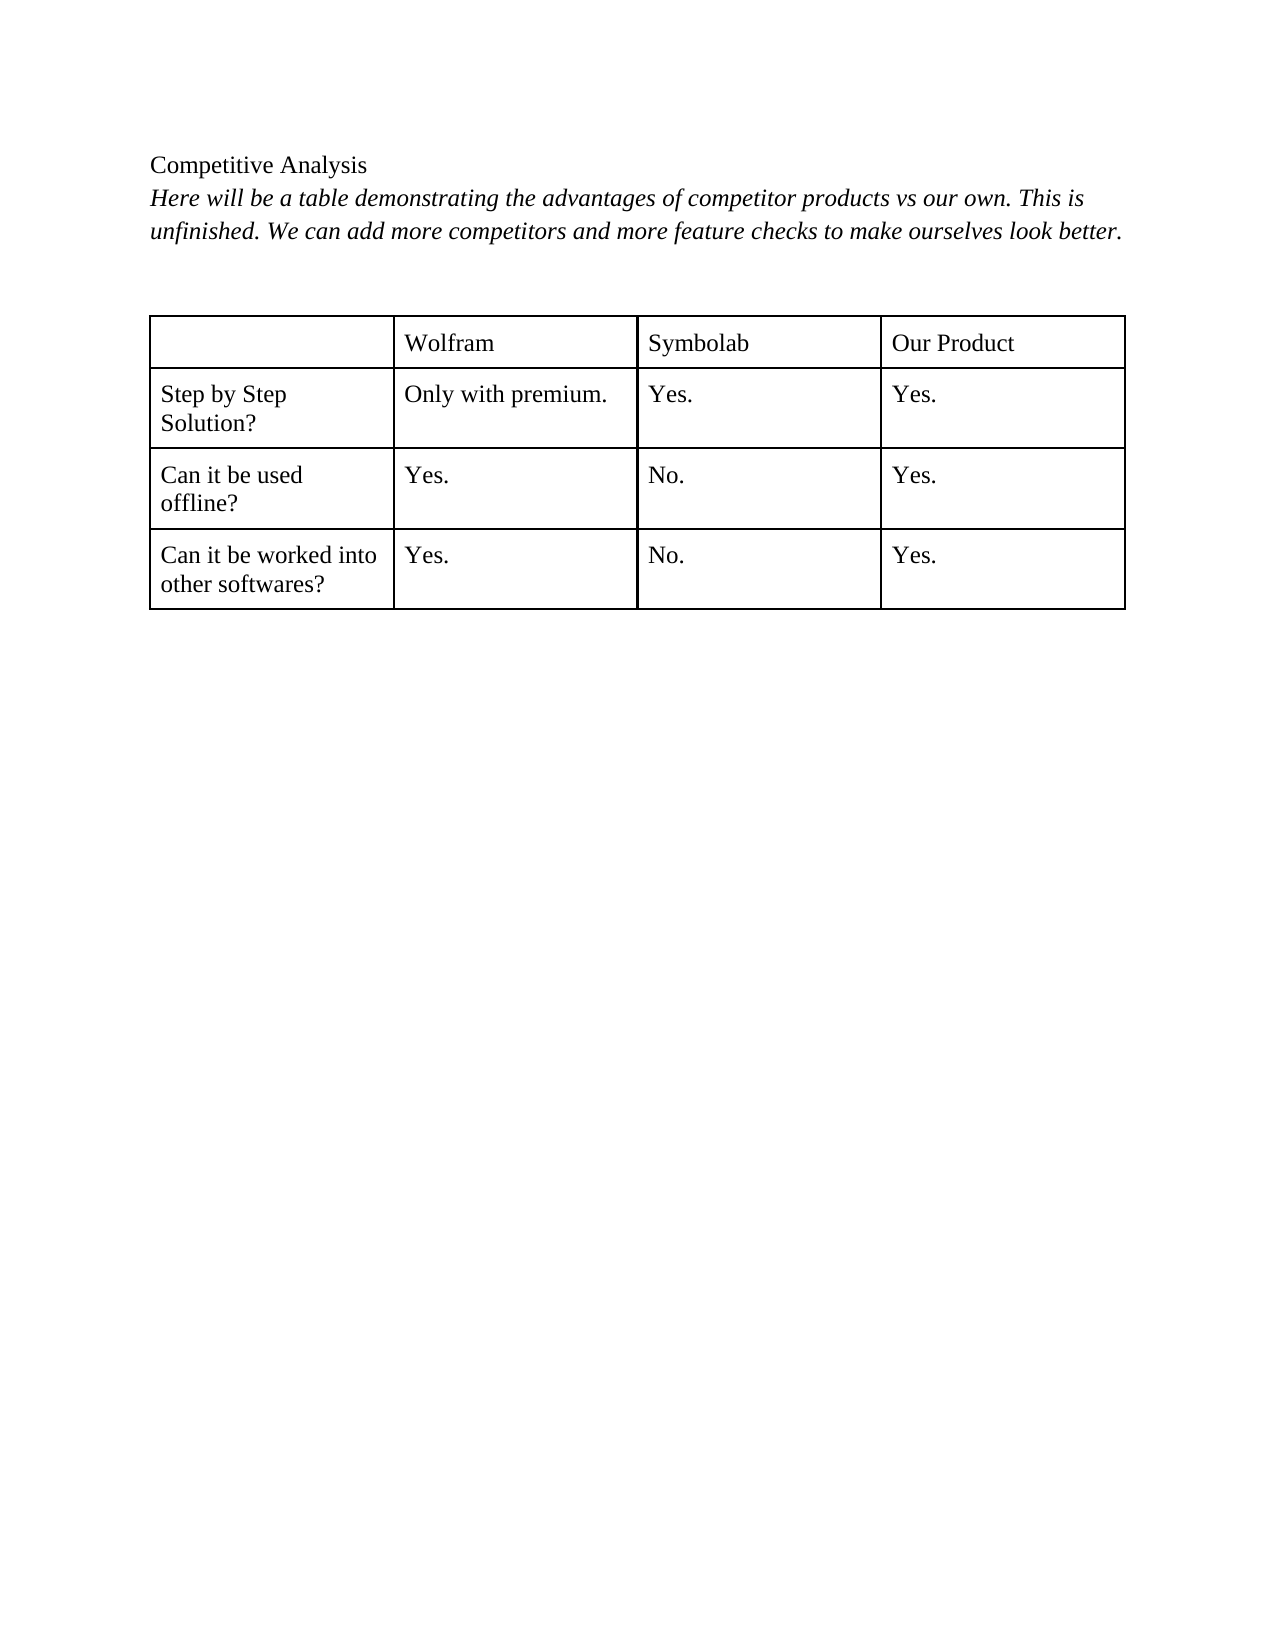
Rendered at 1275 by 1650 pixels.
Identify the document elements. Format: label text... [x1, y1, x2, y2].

table_cell Can it be used offline? [151, 449, 393, 528]
text Here will be a table demonstrating the advantages of competitor products vs our own. This is unfinished. We can add more competitors and more feature checks to make ourselves look better. [150, 183, 1125, 245]
table_cell Step by Step Solution? [151, 369, 393, 447]
table_cell Yes. [395, 530, 636, 608]
table_cell Yes. [882, 369, 1124, 447]
table_cell Yes. [639, 369, 880, 447]
table_cell Can it be worked into other softwares? [151, 530, 393, 608]
table_cell Yes. [882, 449, 1124, 528]
table_header Symbolab [639, 317, 880, 367]
table_cell No. [639, 449, 880, 528]
table_header Our Product [882, 317, 1124, 367]
table_cell No. [639, 530, 880, 608]
table_header Wolfram [395, 317, 636, 367]
text Competitive Analysis [150, 150, 1125, 179]
table_header [151, 317, 393, 367]
table_cell Yes. [882, 530, 1124, 608]
table_cell Yes. [395, 449, 636, 528]
table_cell Only with premium. [395, 369, 636, 447]
